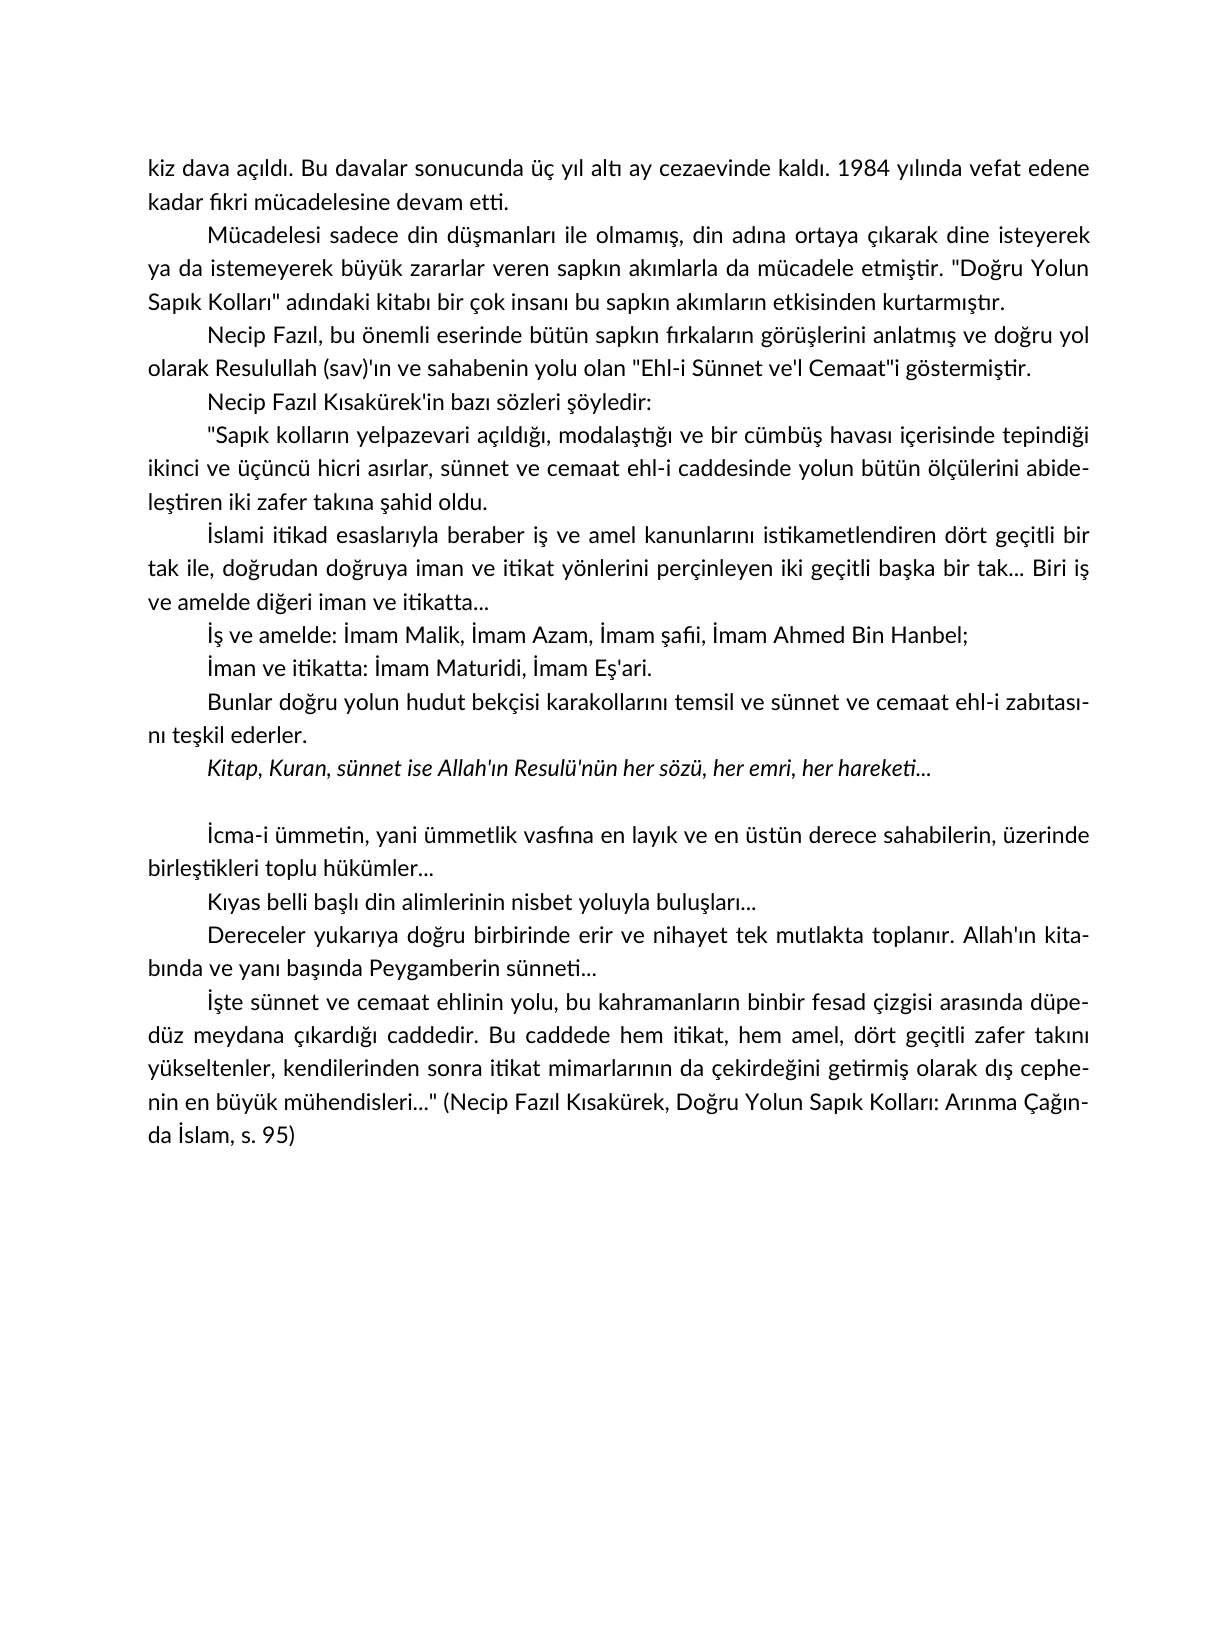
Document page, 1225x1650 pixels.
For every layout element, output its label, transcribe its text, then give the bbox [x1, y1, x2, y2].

text De­re­ce­ler yu­ka­rı­ya doğ­ru bir­bi­rin­de erir ve ni­ha­yet tek mut­lak­ta top­la­nır. Al­lah'ın ki­ta­bın­da ve ya­nı­ ba­şın­da Pey­gam­be­rin sün­ne­ti... [148, 917, 1090, 983]
text İs­la­mi iti­kad esas­la­rıy­la be­ra­ber iş ve amel ka­nun­la­rı­nı is­ti­ka­met­len­di­ren dört ge­çit­li bir tak ile, doğ­ru­dan doğ­ru­ya iman ve iti­kat yön­le­ri­ni per­çin­le­yen iki ge­çit­li baş­ka bir tak... Bi­ri iş ve amel­de di­ğe­ri iman ve iti­kat­ta... [148, 517, 1090, 617]
text Mü­ca­de­le­si sa­de­ce din düş­man­la­rı ile ol­ma­mış, din adı­na or­ta­ya çı­ka­rak di­ne is­te­ye­rek ya­ da is­te­me­ye­rek bü­yük za­rar­lar ve­ren sap­kın akım­lar­la da mü­ca­de­le et­miş­tir. "Doğ­ru Yo­lun Sa­pık Kol­la­rı" adın­da­ki ki­ta­bı bir çok in­sa­nı bu sap­kın akım­la­rın et­ki­sin­den kur­tar­mış­tır. [148, 217, 1090, 317]
text "Sa­pık kol­la­rın yel­pa­ze­va­ri açıl­dı­ğı, mo­da­laş­tı­ğı ve bir cüm­büş ha­va­sı içe­ri­sin­de te­pin­di­ği ikin­ci ve üçün­cü hic­ri asır­lar, sün­net ve ce­ma­at ehl-i cad­de­sin­de yo­lun bü­tün öl­çü­le­ri­ni abi­de­leş­ti­ren iki za­fer ta­kı­na şa­hid ol­du. [148, 417, 1090, 517]
text Bun­lar doğ­ru yo­lun hu­dut bek­çi­si ka­ra­kol­la­rı­nı tem­sil ve sün­net ve ce­ma­at ehl-i za­bı­ta­sı­nı teş­kil eder­ler. [148, 683, 1090, 750]
text Ne­cip Fa­zıl, bu önem­li ese­rin­de bü­tün sap­kın fır­ka­la­rın gö­rüş­le­ri­ni an­lat­mış ve doğ­ru yol ola­rak Re­su­lul­lah (sav)'ın ve sa­ha­be­nin yo­lu olan "Ehl-i Sün­net ve'l Ce­ma­at"i gös­ter­miş­tir. [148, 317, 1090, 383]
text İc­ma-i üm­me­tin, ya­ni üm­met­lik vas­fı­na en la­yık ve en üs­tün de­re­ce sa­ha­bi­le­rin, üze­rin­de bir­leş­tik­le­ri top­lu hü­küm­ler... [148, 817, 1090, 883]
text İş ve amel­de: İmam Ma­lik, İmam Azam, İmam şa­fii, İmam Ah­med Bin Han­bel; [148, 617, 1090, 650]
text Kı­yas bel­li baş­lı din alim­le­ri­nin nis­bet yo­luy­la bu­luş­la­rı... [148, 883, 1090, 917]
text İman ve iti­kat­ta: İmam Ma­tu­ri­di, İmam Eş'ari. [148, 650, 1090, 683]
text Ne­cip Fa­zıl Kı­sa­kü­rek'in ba­zı söz­le­ri şöy­le­dir: [148, 383, 1090, 417]
text kiz da­va açıl­dı. Bu da­va­lar so­nu­cun­da üç yıl al­tı ay ce­za­evin­de kal­dı. 1984 yı­lın­da ve­fat ede­ne ka­dar fik­ri mü­ca­de­le­si­ne de­vam et­ti. [148, 150, 1090, 217]
text Ki­tap, Ku­ran, sün­net ise Al­lah'ın Re­su­lü'nün her sö­zü, her em­ri, her ha­re­ke­ti... [148, 750, 1090, 783]
text İş­te sün­net ve ce­ma­at eh­li­nin yo­lu, bu kah­ra­man­la­rın bin­bir fe­sad çiz­gi­si ara­sın­da dü­pe­düz mey­da­na çı­kar­dı­ğı cad­de­dir. Bu cad­de­de hem iti­kat, hem amel, dört ge­çit­li za­fer ta­kı­nı yük­sel­ten­ler, ken­di­le­rin­den son­ra iti­kat mi­mar­la­rı­nın da çe­kir­de­ği­ni ge­tir­miş ola­rak dış cep­he­nin en bü­yük mü­hen­dis­le­ri..." (Ne­cip Fa­zıl Kı­sa­kü­rek, Doğ­ru Yo­lun Sa­pık Kol­la­rı: Arın­ma Ça­ğın­da İs­lam, s. 95) [148, 983, 1090, 1150]
